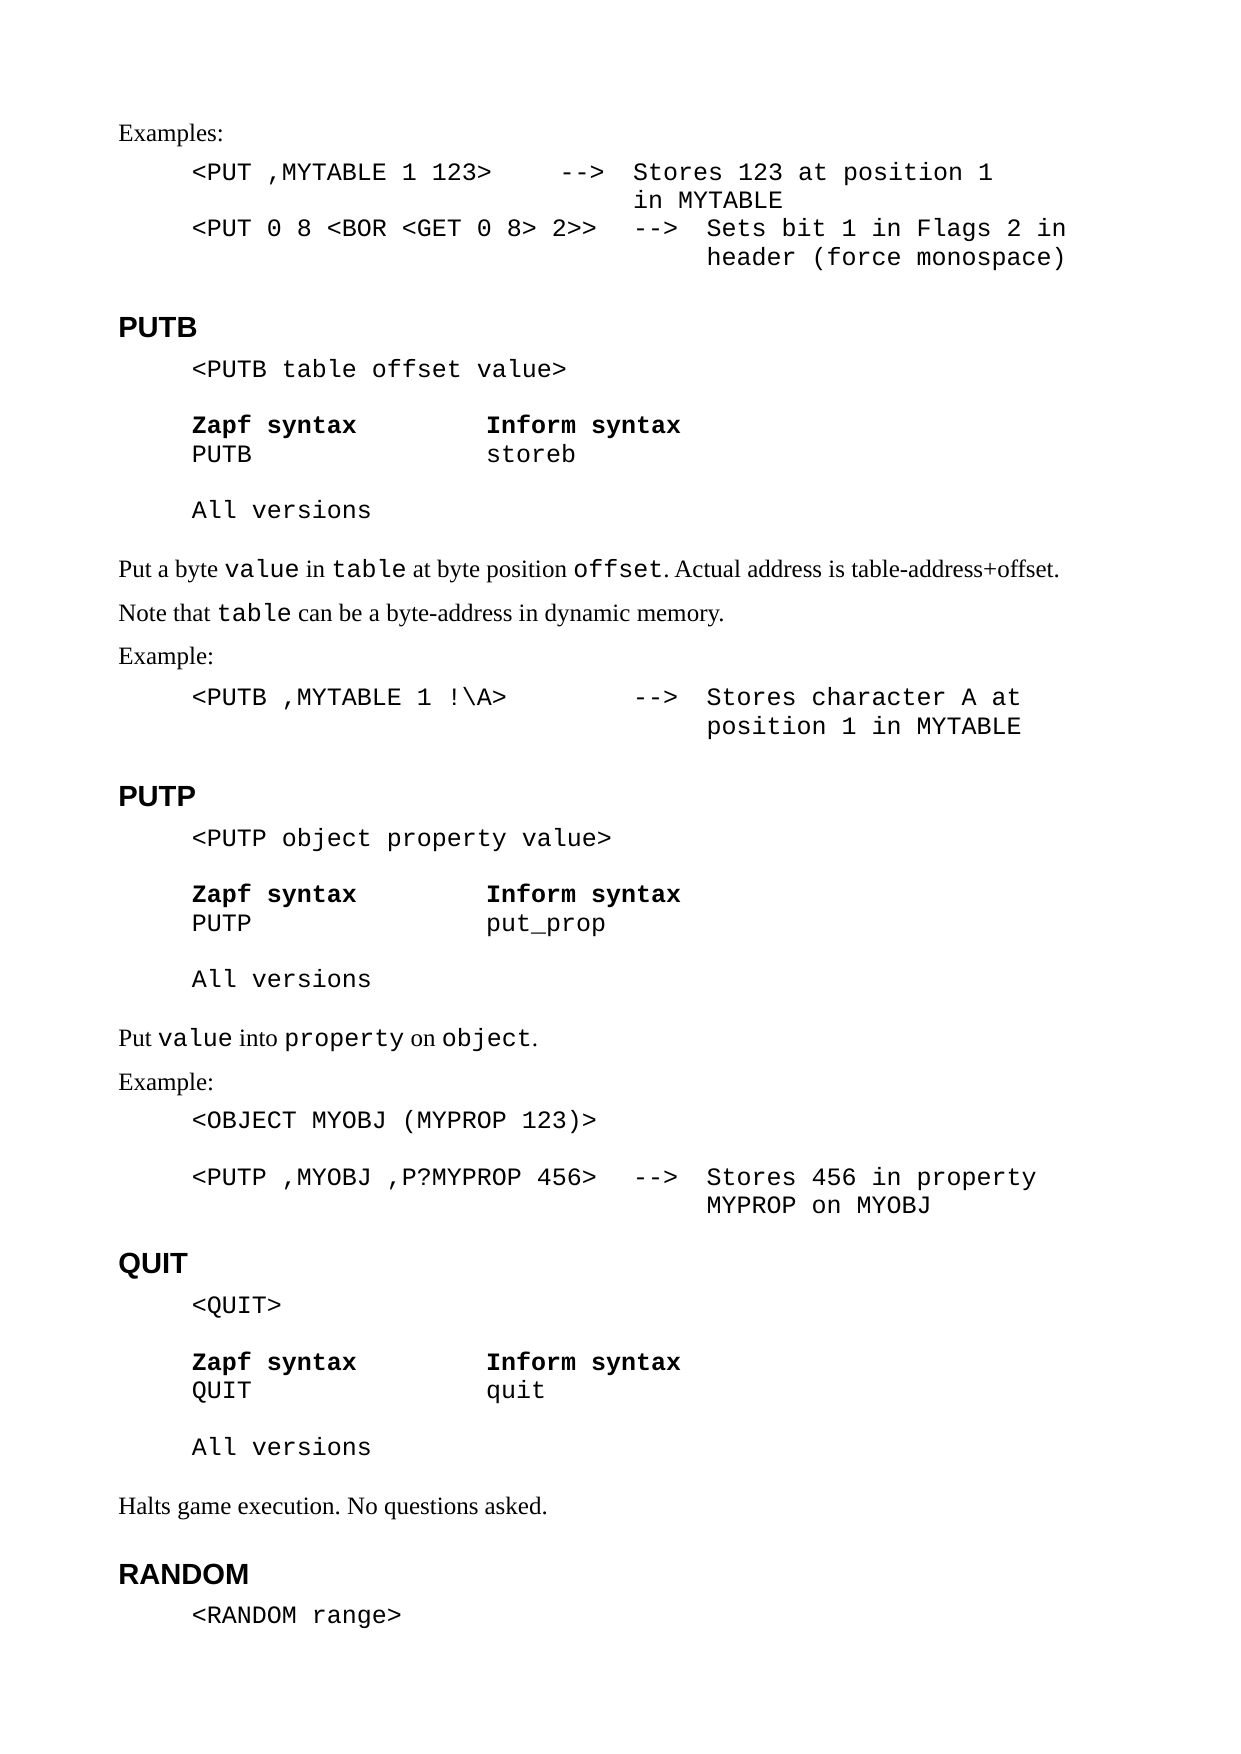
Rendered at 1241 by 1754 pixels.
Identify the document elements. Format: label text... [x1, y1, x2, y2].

text Example: [118, 1067, 1122, 1096]
text <PUT ,MYTABLE 1 123> --> Stores 123 at position 1 in MYTABLE <PUT 0 8 <BOR <GET 0 8> 2>> --> Sets bit 1 in Flags 2 in header (force monospace) [118, 159, 1122, 273]
text Zapf syntax Inform syntax [192, 882, 1122, 910]
text Zapf syntax Inform syntax [192, 413, 1122, 441]
text Note that table can be a byte-address in dynamic memory. [118, 598, 1122, 629]
text QUIT quit [192, 1377, 1122, 1406]
text Put value into property on object. [118, 1023, 1122, 1054]
text Halts game execution. No questions asked. [118, 1491, 1122, 1519]
text <OBJECT MYOBJ (MYPROP 123)> <PUTP ,MYOBJ ,P?MYPROP 456> --> Stores 456 in property MYPROP on MYOBJ [118, 1108, 1122, 1221]
text <PUTB ,MYTABLE 1 !\A> --> Stores character A at position 1 in MYTABLE [118, 682, 1122, 742]
text <RANDOM range> [192, 1603, 1122, 1631]
text Example: [118, 641, 1122, 670]
subtitle RANDOM [118, 1557, 1122, 1591]
text PUTP put_prop [118, 910, 1122, 938]
text All versions [192, 1434, 1122, 1462]
text PUTB storeb [118, 441, 1122, 469]
text <PUTP object property value> [192, 825, 1122, 853]
subtitle PUTB [118, 310, 1122, 344]
text Examples: [118, 118, 1122, 147]
text Zapf syntax Inform syntax [192, 1349, 1122, 1377]
subtitle PUTP [118, 779, 1122, 813]
text <PUTB table offset value> [192, 356, 1122, 384]
text <QUIT> [192, 1292, 1122, 1321]
text Put a byte value in table at byte position offset. Actual address is table-address+offset. [118, 554, 1122, 585]
text All versions [118, 498, 1122, 526]
subtitle QUIT [118, 1246, 1122, 1280]
text All versions [118, 967, 1122, 995]
